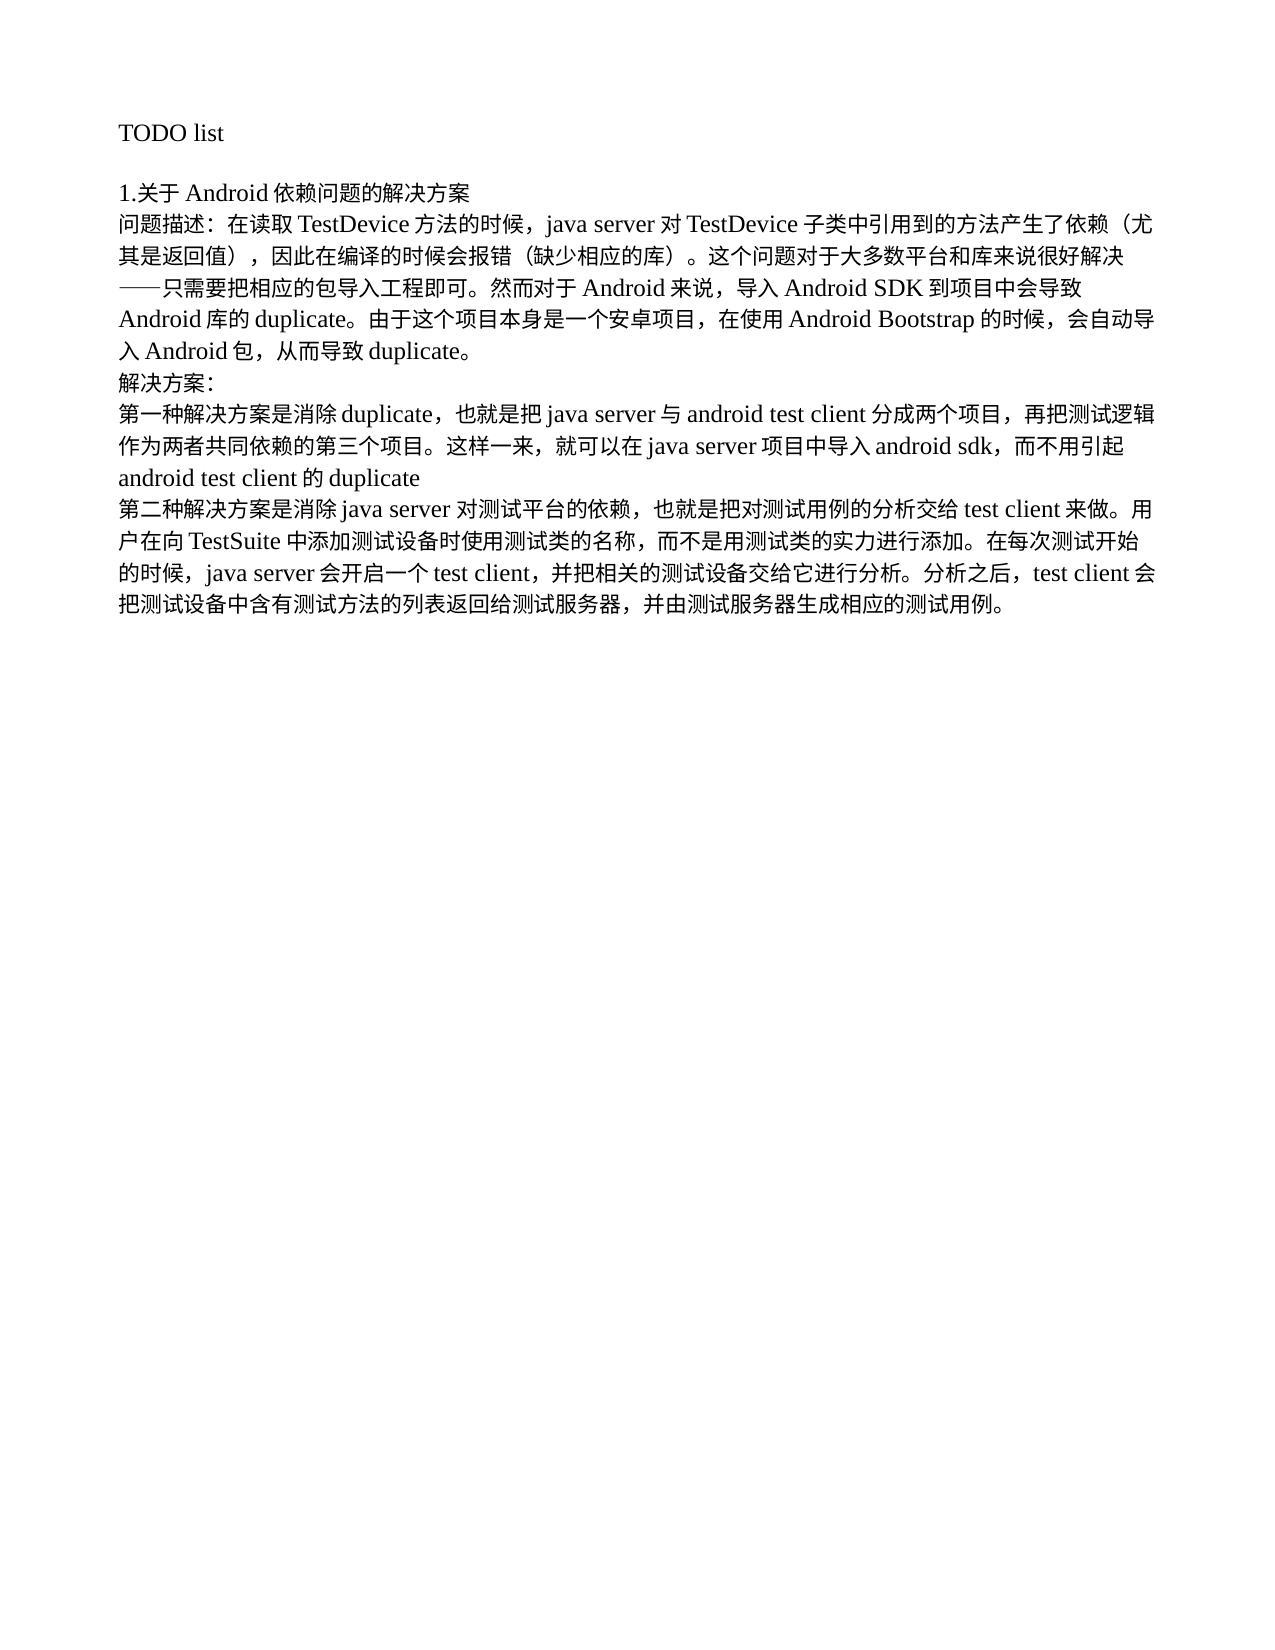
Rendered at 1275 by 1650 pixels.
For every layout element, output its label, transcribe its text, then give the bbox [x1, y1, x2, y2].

text 问题描述：在读取TestDevice方法的时候，java server对TestDevice子类中引用到的方法产生了依赖（尤其是返回值），因此在编译的时候会报错（缺少相应的库）。这个问题对于大多数平台和库来说很好解决——只需要把相应的包导入工程即可。然而对于Android来说，导入Android SDK到项目中会导致Android库的duplicate。由于这个项目本身是一个安卓项目，在使用Android Bootstrap的时候，会自动导入Android包，从而导致duplicate。 [118, 207, 1157, 366]
text 第一种解决方案是消除duplicate，也就是把java server与android test client分成两个项目，再把测试逻辑作为两者共同依赖的第三个项目。这样一来，就可以在java server项目中导入android sdk，而不用引起android test client的duplicate [118, 397, 1157, 492]
text TODO list [118, 118, 1157, 147]
text 1.关于Android依赖问题的解决方案 [118, 176, 1157, 207]
text 第二种解决方案是消除java server 对测试平台的依赖，也就是把对测试用例的分析交给test client来做。用户在向TestSuite中添加测试设备时使用测试类的名称，而不是用测试类的实力进行添加。在每次测试开始的时候，java server会开启一个test client，并把相关的测试设备交给它进行分析。分析之后，test client会把测试设备中含有测试方法的列表返回给测试服务器，并由测试服务器生成相应的测试用例。 [118, 492, 1157, 619]
text 解决方案： [118, 366, 1157, 397]
